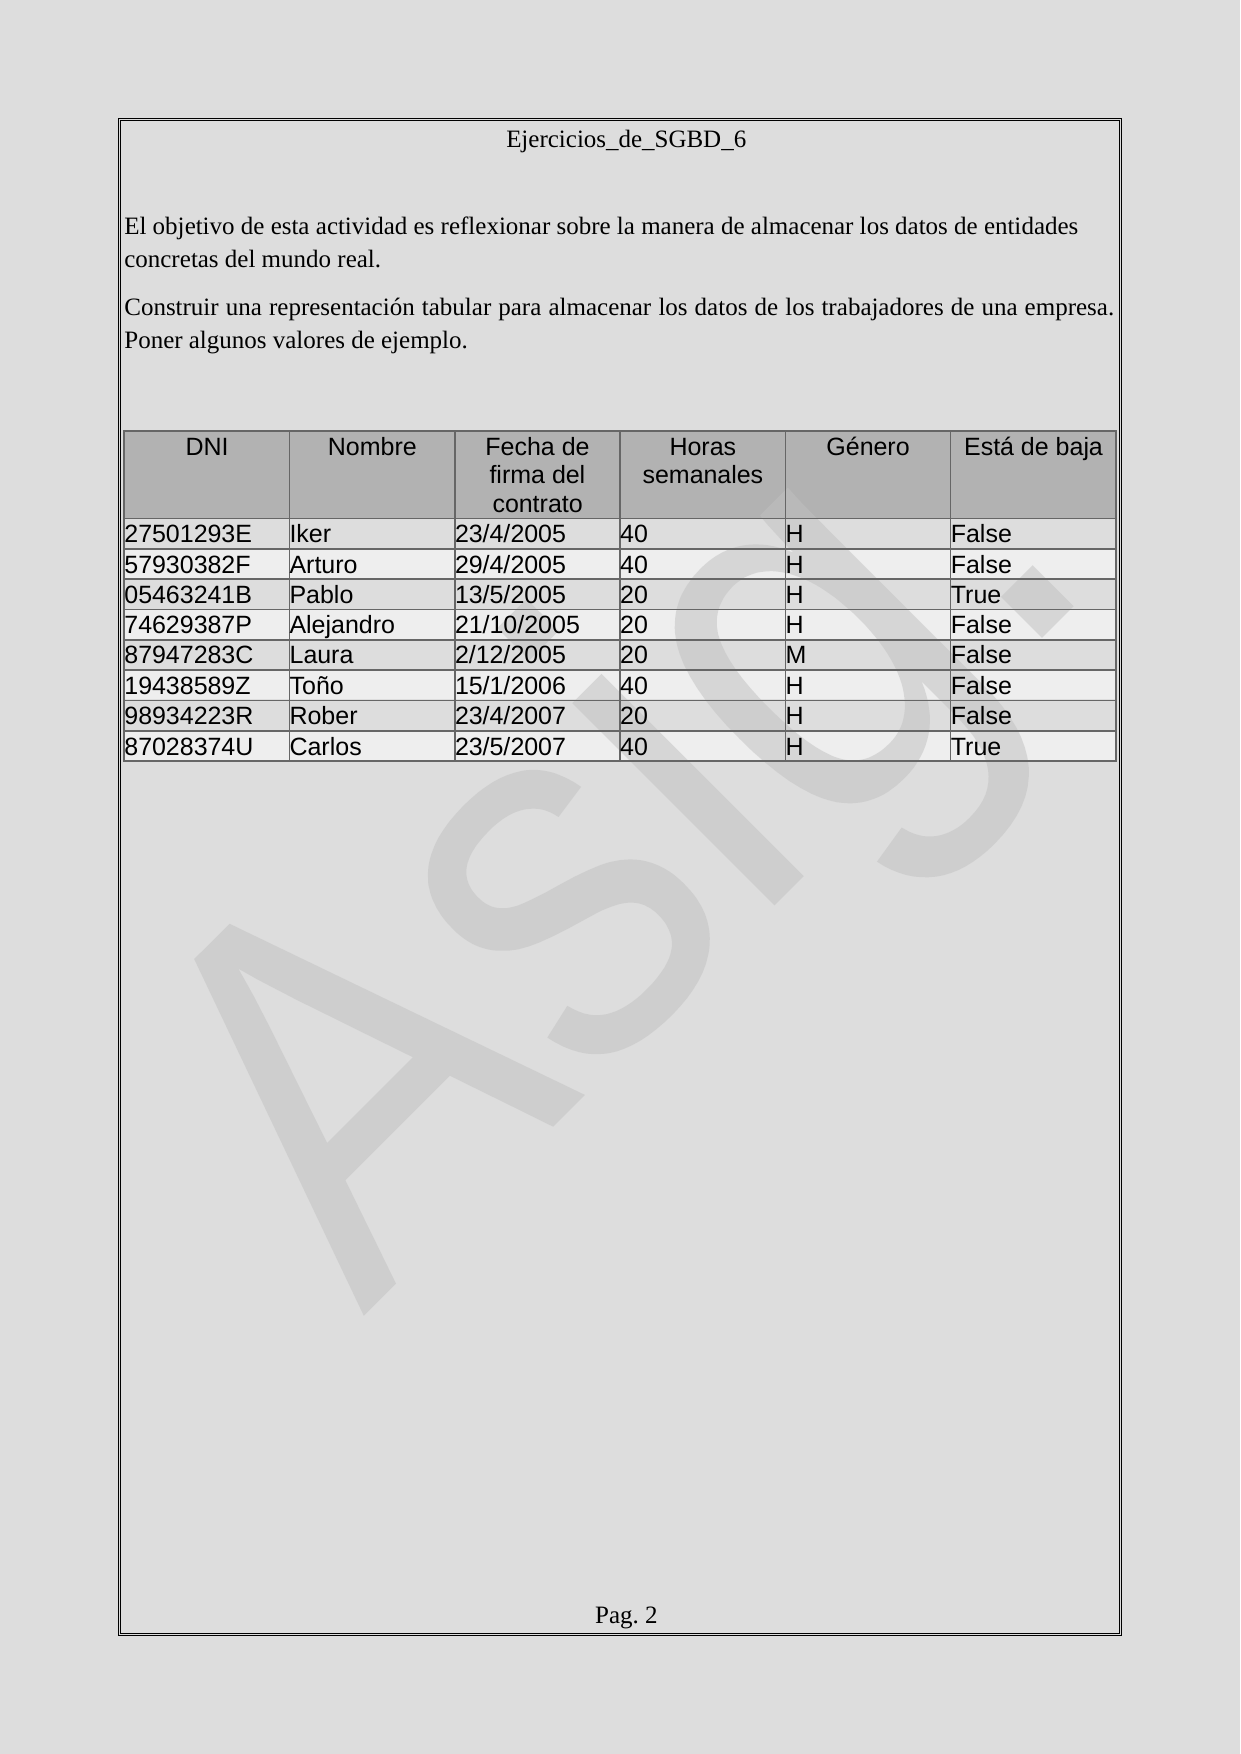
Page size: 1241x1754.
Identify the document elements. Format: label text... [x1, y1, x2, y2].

table_cell 87028374U [125, 732, 289, 760]
table_cell Toño [290, 671, 454, 699]
table_cell 23/4/2007 [456, 701, 598, 730]
table_cell [1049, 580, 1115, 609]
table_cell 40 [621, 550, 725, 578]
table_cell [941, 641, 950, 650]
table_cell 20 [621, 641, 685, 669]
table_cell H [786, 671, 904, 699]
table_cell Carlos [290, 732, 454, 760]
table_header DNI [125, 432, 289, 518]
table_header Nombre [290, 432, 454, 518]
table_cell Iker [290, 519, 454, 548]
table_header Está de baja [951, 432, 1115, 518]
table_cell [880, 580, 950, 609]
table_cell 19438589Z [125, 671, 289, 699]
table_cell [923, 684, 938, 699]
table_cell H [850, 550, 950, 578]
table_cell False [971, 671, 1115, 699]
text Construir una representación tabular para almacenar los datos de los trabajadores de una empresa. Poner algunos valores de ejemplo. [124, 292, 1116, 353]
table_cell [720, 580, 785, 609]
table_cell 20 [764, 701, 785, 722]
table_header Horas semanales [621, 432, 785, 518]
table_cell M [786, 641, 895, 669]
table_cell 57930382F [125, 550, 289, 578]
table_cell 40 [621, 519, 785, 548]
table_cell False [951, 641, 1115, 669]
text El objetivo de esta actividad es reflexionar sobre la manera de almacenar los datos de entidades concretas del mundo real. [124, 211, 1116, 273]
table_cell 98934223R [125, 701, 289, 730]
table_cell [929, 701, 950, 730]
table_cell H [797, 732, 897, 760]
table_cell 40 [661, 732, 761, 760]
table_cell Arturo [290, 550, 454, 578]
table_cell False [951, 550, 1115, 578]
table_cell 74629387P [125, 610, 289, 639]
table_cell [717, 610, 785, 639]
table_cell H [920, 732, 950, 760]
table_cell False [951, 712, 967, 730]
table_cell 20 [621, 580, 690, 609]
table_cell 40 [621, 671, 703, 699]
table_cell H [819, 519, 950, 548]
table_cell True [951, 580, 1016, 609]
table_cell [746, 572, 785, 578]
table_cell True [1020, 732, 1115, 760]
table_cell 87947283C [125, 641, 289, 669]
table_cell 20 [621, 610, 676, 639]
table_cell False [951, 519, 1115, 548]
table_header Fecha de firma del contrato [456, 432, 619, 518]
table_cell 20 [638, 708, 645, 716]
table_header Género [786, 432, 950, 518]
table_cell False [951, 610, 1115, 639]
table_cell 15/1/2006 [456, 671, 619, 699]
table_cell 27501293E [125, 519, 289, 548]
table_cell [721, 641, 785, 669]
table_cell Pablo [290, 580, 454, 609]
table_cell H [786, 574, 799, 578]
table_cell [738, 671, 785, 699]
table_cell 21/10/2005 [456, 610, 514, 639]
table_cell 20 [630, 701, 730, 730]
table_cell 29/4/2005 [456, 550, 619, 578]
table_cell Rober [290, 701, 454, 730]
table_cell 05463241B [125, 580, 289, 609]
table_cell H [786, 701, 904, 730]
table_cell 23/4/2005 [456, 519, 619, 548]
table_cell Laura [290, 641, 454, 669]
table_cell [910, 610, 950, 639]
table_cell 2/12/2005 [456, 641, 619, 669]
table_cell 40 [621, 753, 628, 760]
table_cell 21/10/2005 [539, 610, 619, 639]
table_cell 13/5/2005 [456, 580, 619, 609]
table_cell False [999, 701, 1115, 730]
table_cell Alejandro [290, 610, 454, 639]
table_cell True [951, 732, 985, 760]
table_cell 23/5/2007 [456, 732, 619, 760]
table_cell H [786, 610, 876, 639]
table_cell H [786, 580, 847, 609]
